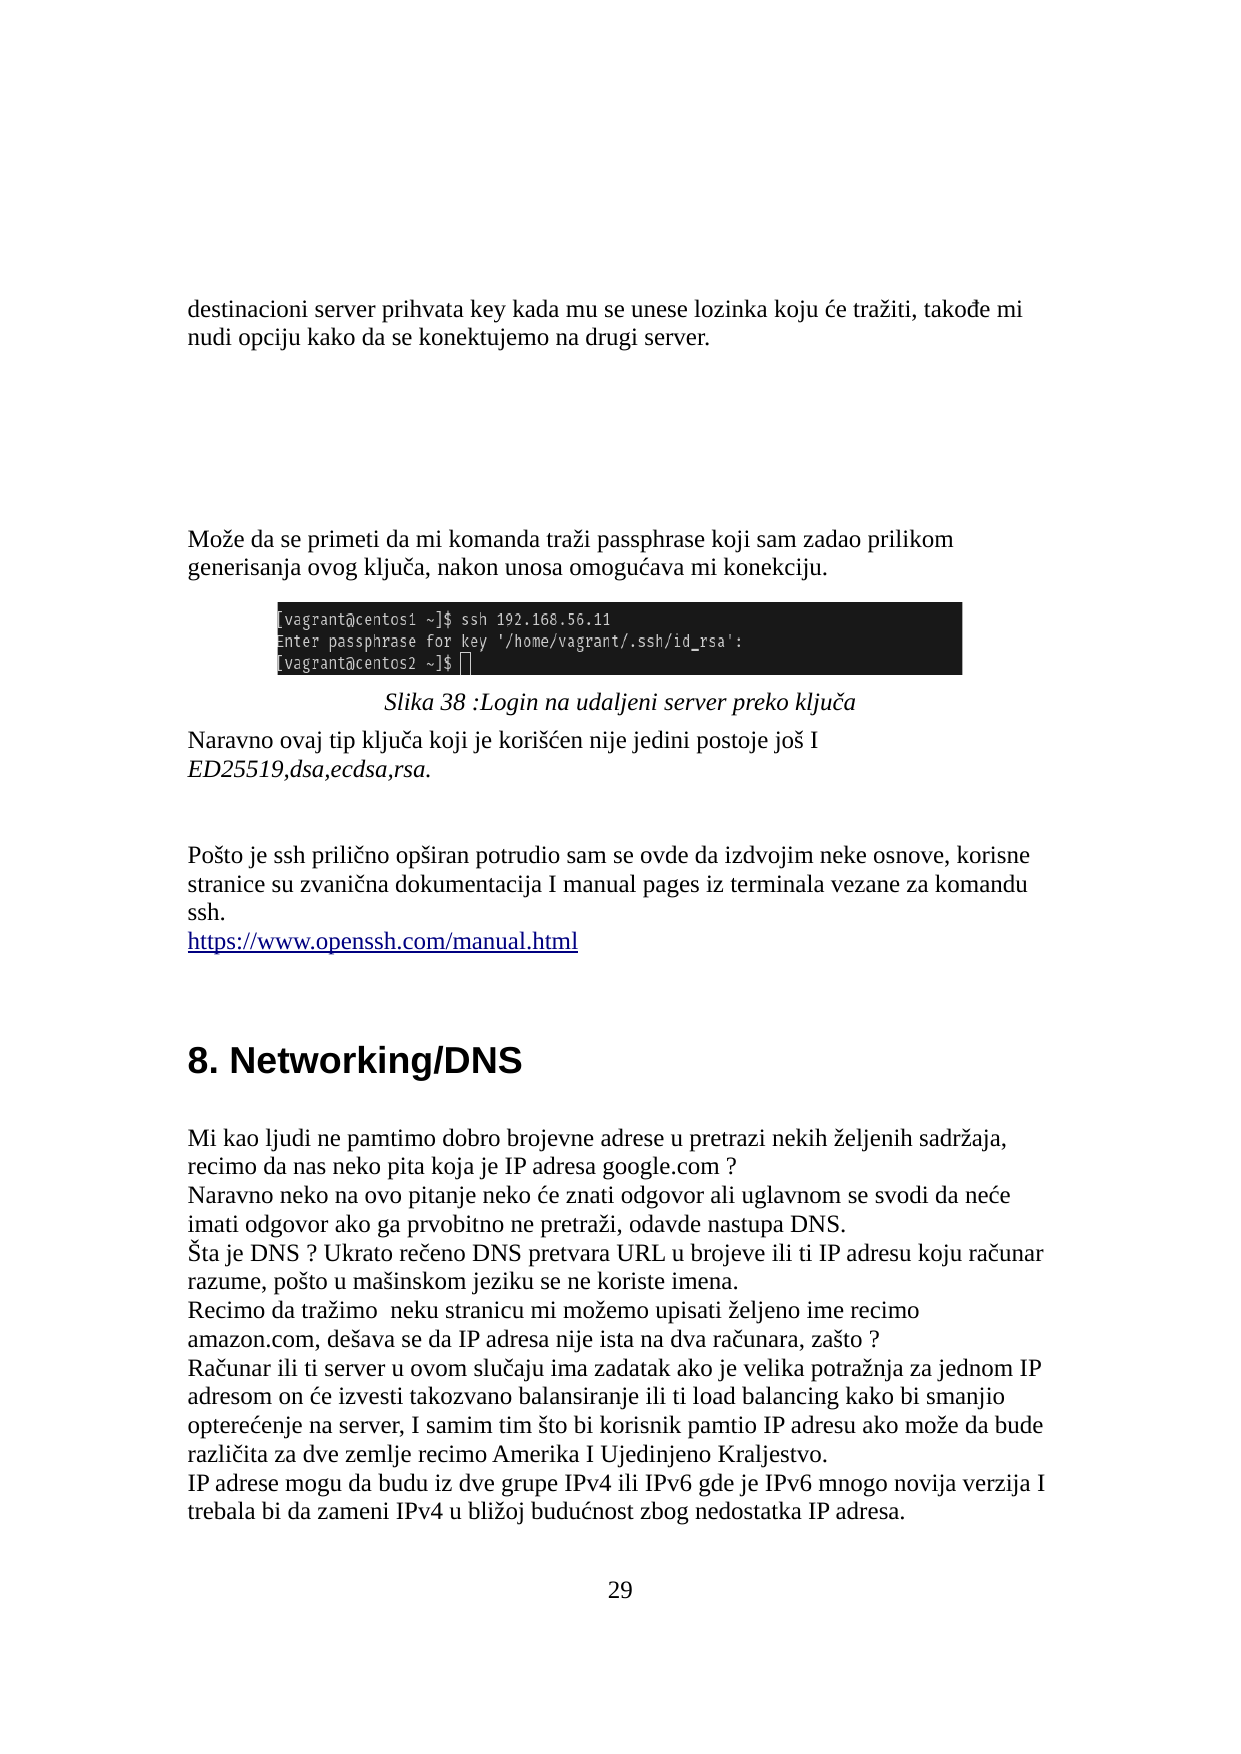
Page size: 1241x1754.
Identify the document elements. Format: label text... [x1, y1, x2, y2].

text Može da se primeti da mi komanda traži passphrase koji sam zadao prilikom generisanja ovog ključa, nakon unosa omogućava mi konekciju. [187, 524, 1053, 581]
picture [277, 602, 963, 675]
text Naravno ovaj tip ključa koji je korišćen nije jedini postoje još I ED25519,dsa,ecdsa,rsa. [187, 725, 1053, 782]
text Mi kao ljudi ne pamtimo dobro brojevne adrese u pretrazi nekih željenih sadržaja, recimo da nas neko pita koja je IP adresa google.com ? [187, 1123, 1053, 1180]
text Slika 38 :Login na udaljeni server preko ključa [278, 675, 962, 715]
text https://www.openssh.com/manual.html [187, 926, 994, 955]
text destinacioni server prihvata key kada mu se unese lozinka koju će tražiti, takođe mi nudi opciju kako da se konektujemo na drugi server. [187, 294, 1053, 351]
text IP adrese mogu da budu iz dve grupe IPv4 ili IPv6 gde je IPv6 mnogo novija verzija I trebala bi da zameni IPv4 u bližoj budućnost zbog nedostatka IP adresa. [187, 1468, 1053, 1525]
text Šta je DNS ? Ukrato rečeno DNS pretvara URL u brojeve ili ti IP adresu koju računar razume, pošto u mašinskom jeziku se ne koriste imena. [187, 1238, 1053, 1295]
subtitle 8. Networking/DNS [187, 1038, 1053, 1081]
text Recimo da tražimo neku stranicu mi možemo upisati željeno ime recimo amazon.com, dešava se da IP adresa nije ista na dva računara, zašto ? [187, 1295, 1053, 1353]
text Pošto je ssh prilično opširan potrudio sam se ovde da izdvojim neke osnove, korisne stranice su zvanična dokumentacija I manual pages iz terminala vezane za komandu ssh. [187, 840, 1053, 926]
text Računar ili ti server u ovom slučaju ima zadatak ako je velika potražnja za jednom IP adresom on će izvesti takozvano balansiranje ili ti load balancing kako bi smanjio opterećenje na server, I samim tim što bi korisnik pamtio IP adresu ako može da bude različita za dve zemlje recimo Amerika I Ujedinjeno Kraljestvo. [187, 1353, 1053, 1468]
text Naravno neko na ovo pitanje neko će znati odgovor ali uglavnom se svodi da neće imati odgovor ako ga prvobitno ne pretraži, odavde nastupa DNS. [187, 1180, 1053, 1238]
